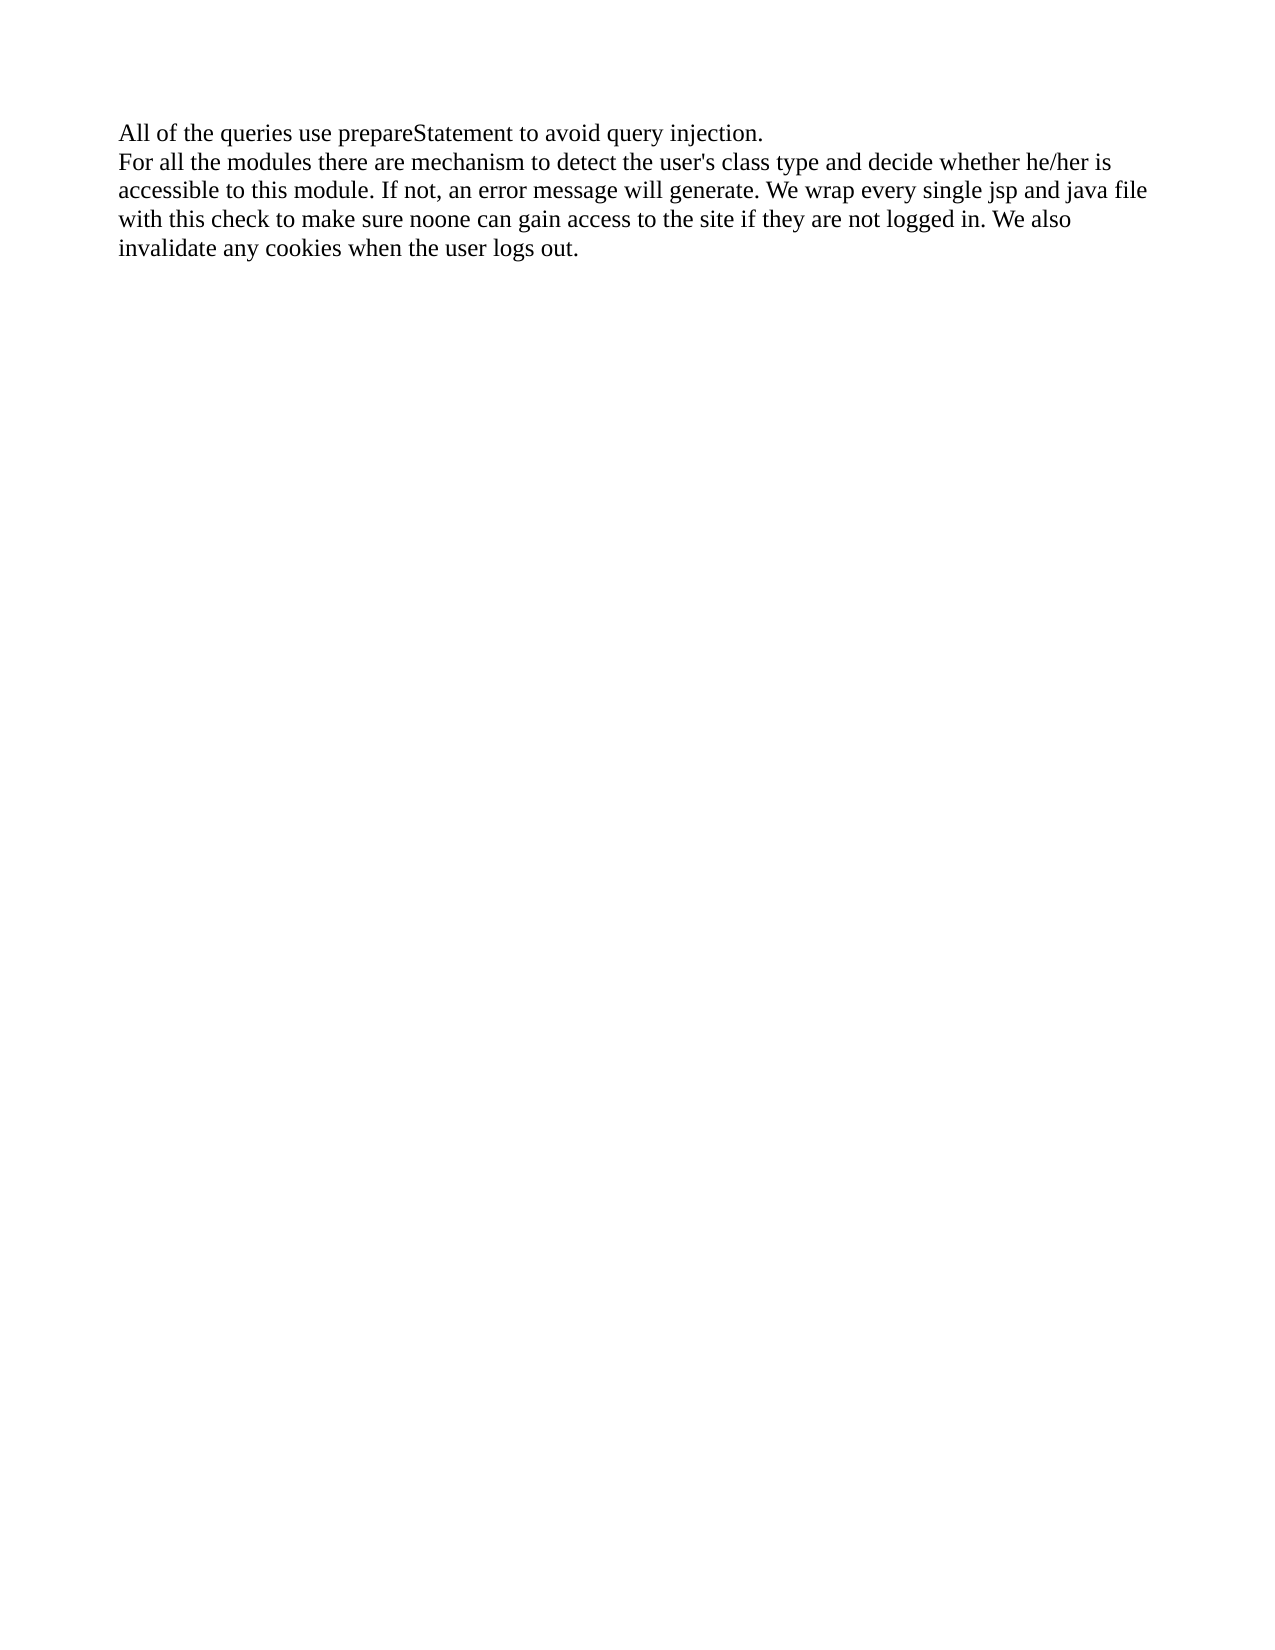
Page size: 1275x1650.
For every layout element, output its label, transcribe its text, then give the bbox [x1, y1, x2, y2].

text All of the queries use prepareStatement to avoid query injection. [118, 118, 1157, 147]
text For all the modules there are mechanism to detect the user's class type and decide whether he/her is accessible to this module. If not, an error message will generate. We wrap every single jsp and java file with this check to make sure noone can gain access to the site if they are not logged in. We also invalidate any cookies when the user logs out. [118, 147, 1157, 262]
